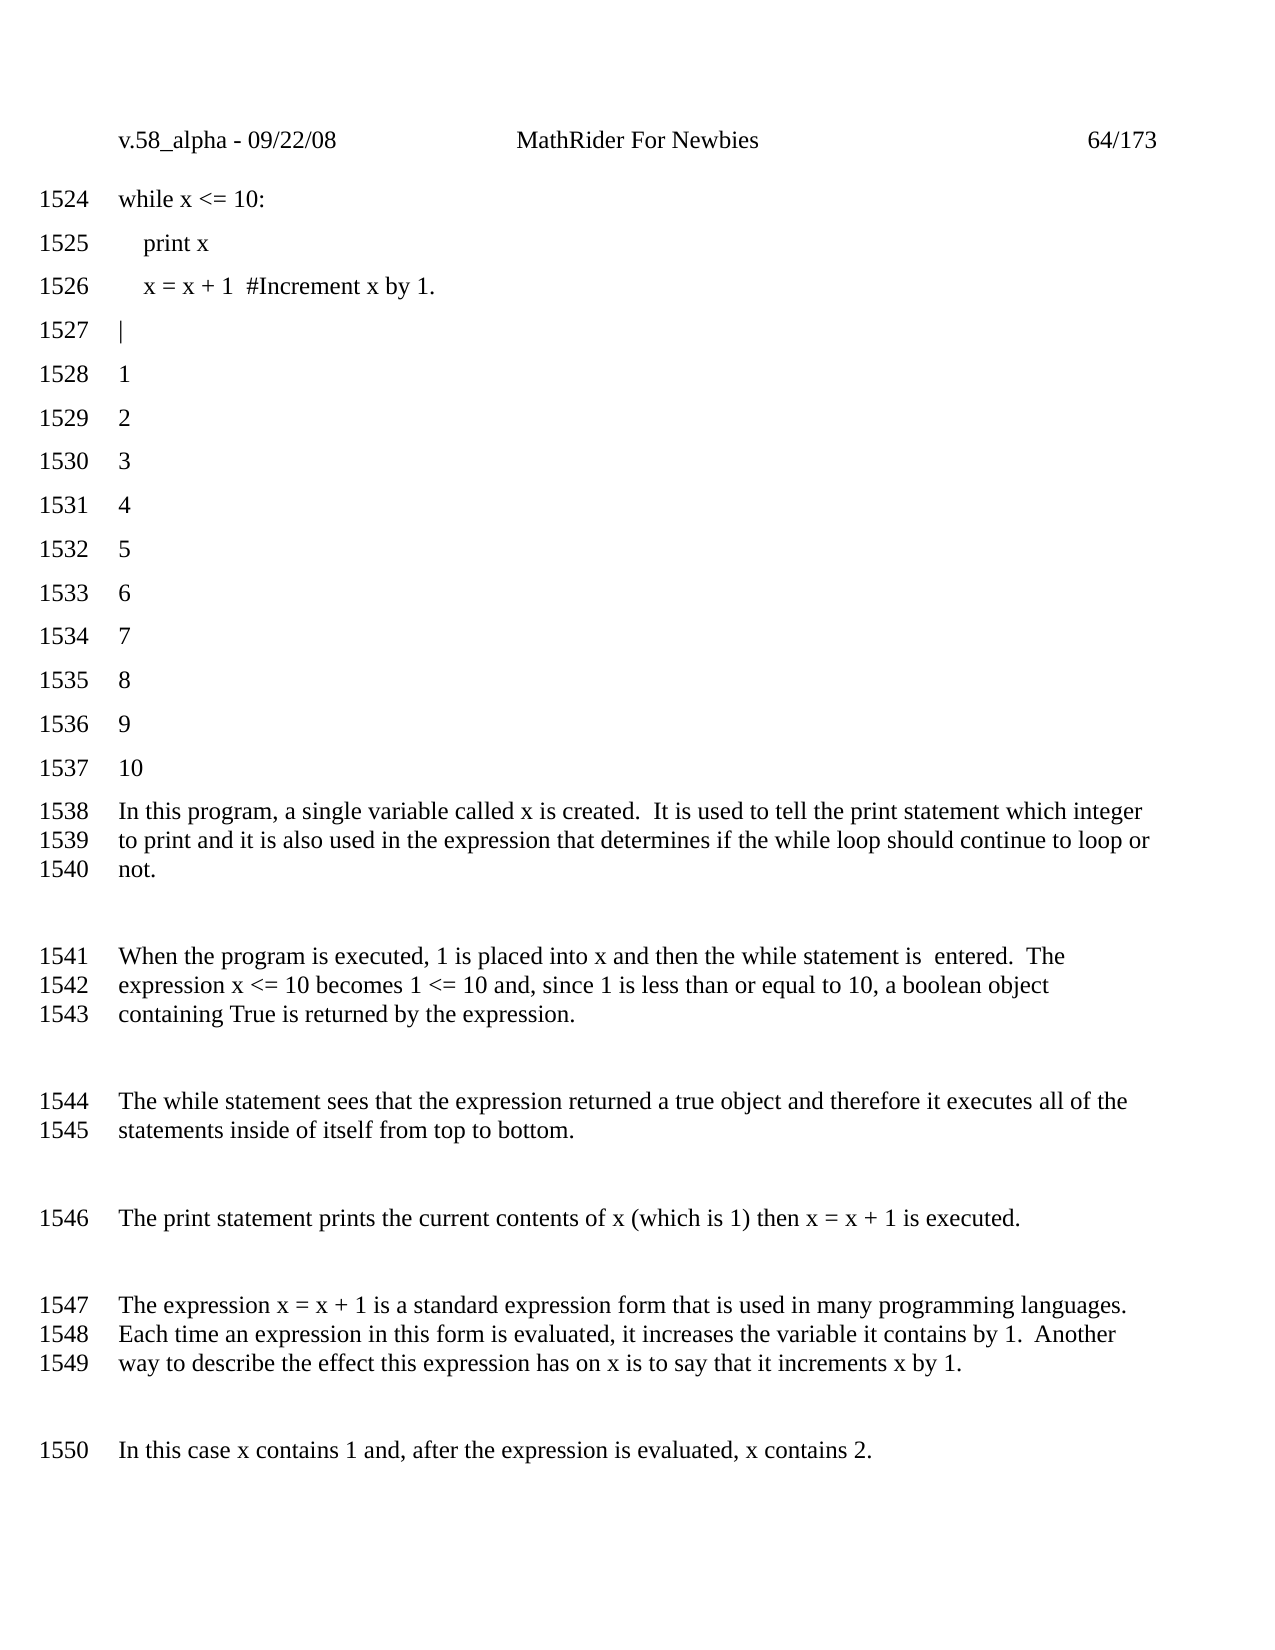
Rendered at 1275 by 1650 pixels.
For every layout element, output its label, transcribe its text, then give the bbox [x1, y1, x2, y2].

text 5 [118, 534, 1157, 563]
text In this program, a single variable called x is created. It is used to tell the print statement which integer to print and it is also used in the expression that determines if the while loop should continue to loop or not. [118, 796, 1157, 883]
text When the program is executed, 1 is placed into x and then the while statement is entered. The expression x <= 10 becomes 1 <= 10 and, since 1 is less than or equal to 10, a boolean object containing True is returned by the expression. [118, 941, 1157, 1028]
text 10 [118, 753, 1157, 781]
text 2 [118, 403, 1157, 431]
text 4 [118, 490, 1157, 519]
text print x [118, 228, 1157, 256]
text 6 [118, 578, 1157, 606]
text The expression x = x + 1 is a standard expression form that is used in many programming languages. Each time an expression in this form is evaluated, it increases the variable it contains by 1. Another way to describe the effect this expression has on x is to say that it increments x by 1. [118, 1290, 1157, 1376]
text 7 [118, 621, 1157, 650]
text The while statement sees that the expression returned a true object and therefore it executes all of the statements inside of itself from top to bottom. [118, 1086, 1157, 1144]
text 9 [118, 709, 1157, 738]
text In this case x contains 1 and, after the expression is evaluated, x contains 2. [118, 1435, 1157, 1464]
text The print statement prints the current contents of x (which is 1) then x = x + 1 is executed. [118, 1203, 1157, 1231]
text while x <= 10: [118, 184, 1157, 213]
text x = x + 1 #Increment x by 1. [118, 271, 1157, 300]
text 3 [118, 446, 1157, 475]
text 8 [118, 665, 1157, 694]
text | [118, 315, 1157, 344]
text 1 [118, 359, 1157, 388]
